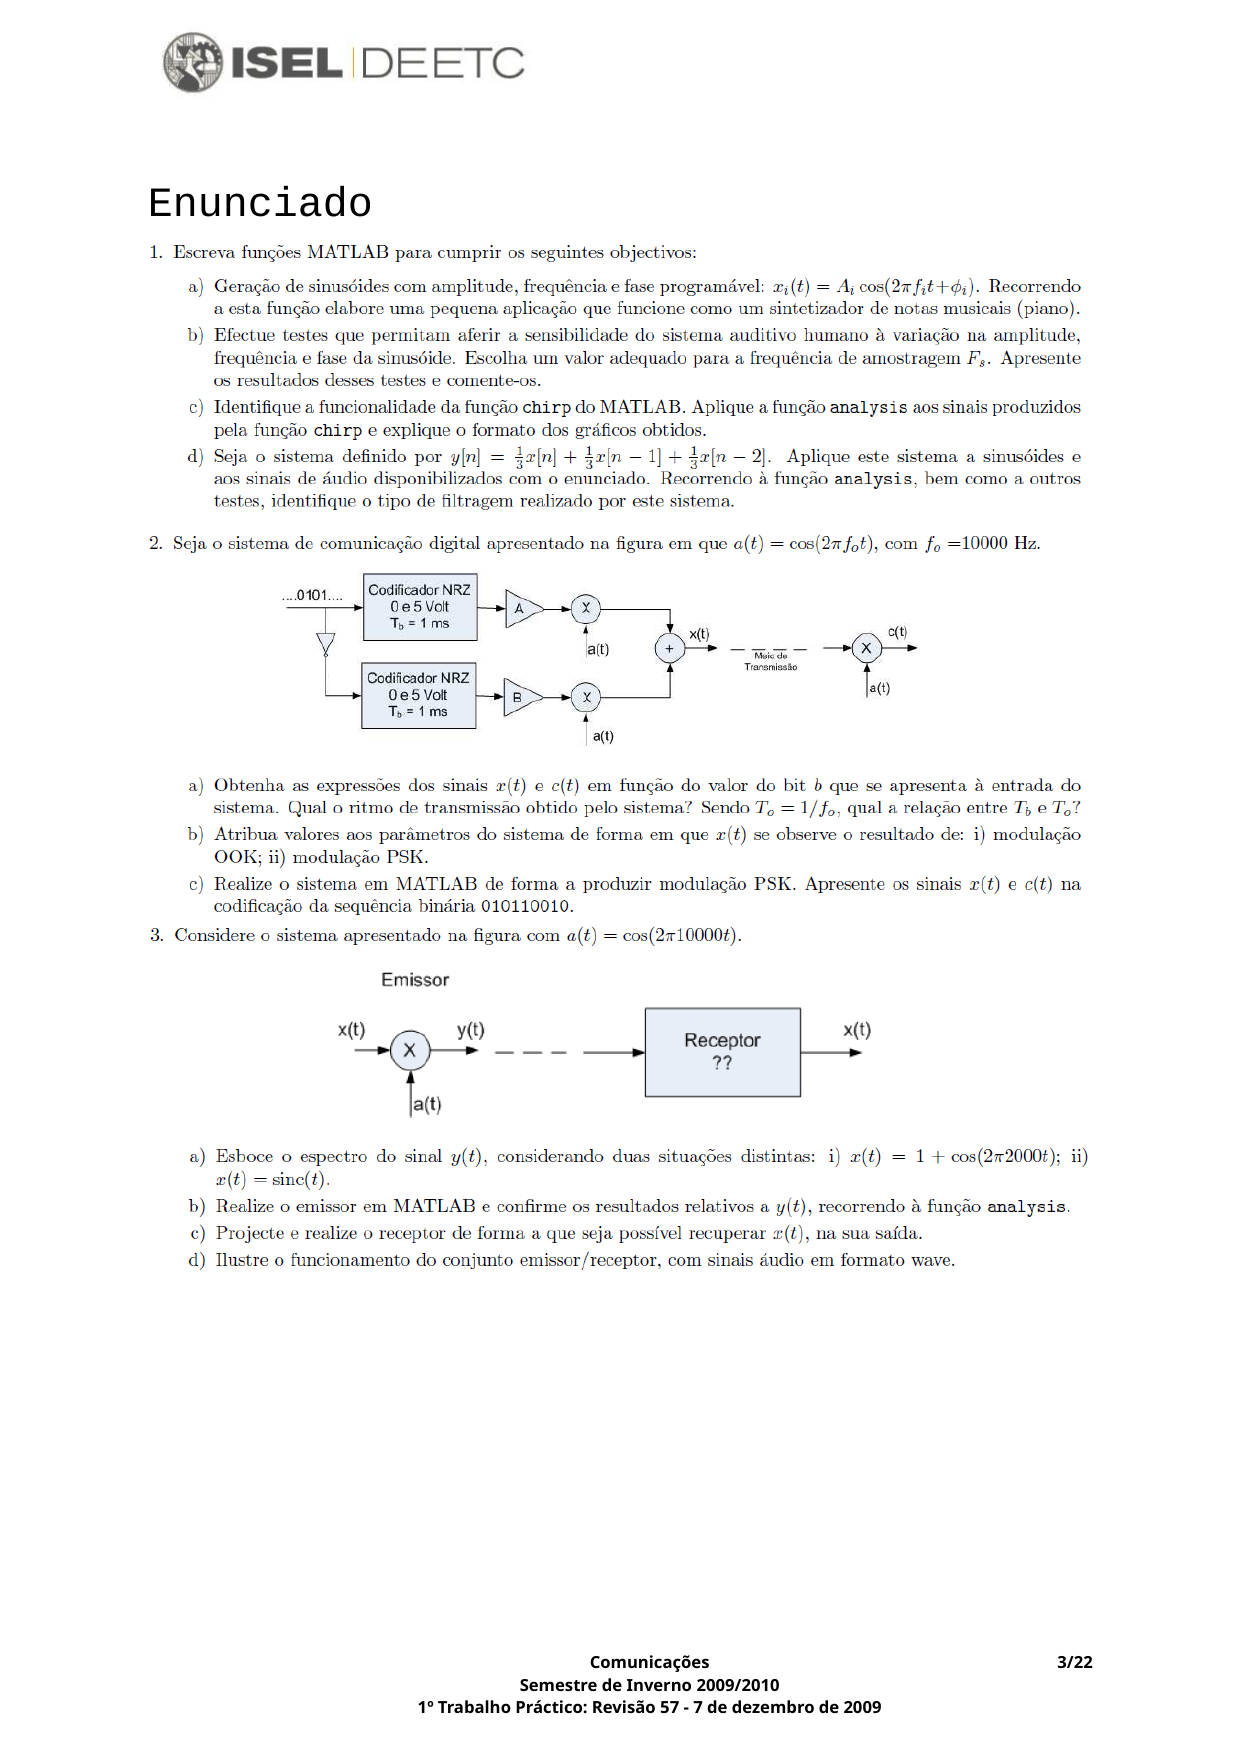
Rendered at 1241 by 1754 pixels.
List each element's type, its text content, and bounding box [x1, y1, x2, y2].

subtitle Enunciado [148, 181, 1093, 228]
picture [147, 533, 1093, 1280]
picture [147, 241, 1093, 518]
picture [153, 17, 555, 118]
